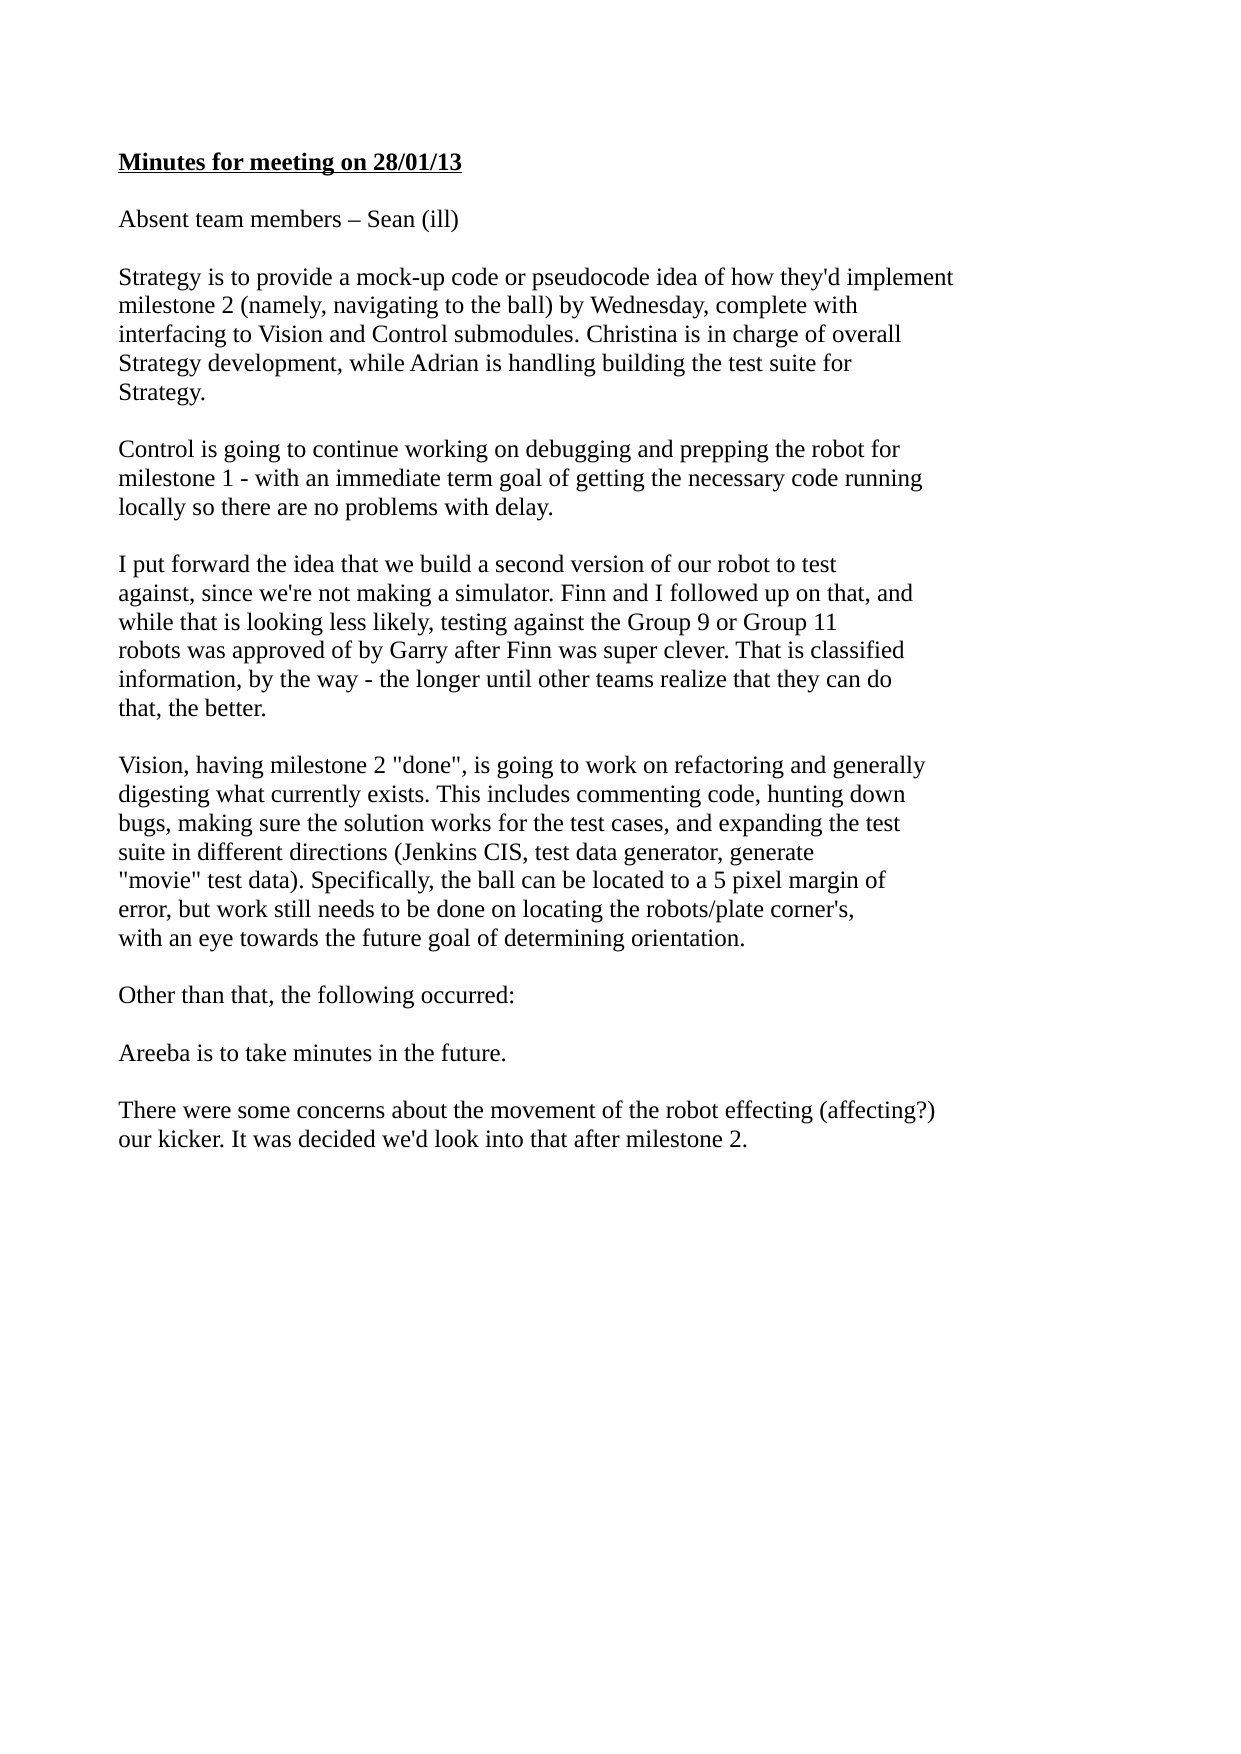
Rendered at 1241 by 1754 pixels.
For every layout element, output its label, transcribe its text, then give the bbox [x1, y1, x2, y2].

text Minutes for meeting on 28/01/13 [118, 147, 1122, 176]
text Strategy is to provide a mock-up code or pseudocode idea of how they'd implement milestone 2 (namely, navigating to the ball) by Wednesday, complete with interfacing to Vision and Control submodules. Christina is in charge of overall Strategy development, while Adrian is handling building the test suite for Strategy. Control is going to continue working on debugging and prepping the robot for milestone 1 - with an immediate term goal of getting the necessary code running locally so there are no problems with delay. I put forward the idea that we build a second version of our robot to test against, since we're not making a simulator. Finn and I followed up on that, and while that is looking less likely, testing against the Group 9 or Group 11 robots was approved of by Garry after Finn was super clever. That is classified information, by the way - the longer until other teams realize that they can do that, the better. Vision, having milestone 2 "done", is going to work on refactoring and generally digesting what currently exists. This includes commenting code, hunting down bugs, making sure the solution works for the test cases, and expanding the test suite in different directions (Jenkins CIS, test data generator, generate "movie" test data). Specifically, the ball can be located to a 5 pixel margin of error, but work still needs to be done on locating the robots/plate corner's, with an eye towards the future goal of determining orientation. Other than that, the following occurred: Areeba is to take minutes in the future. There were some concerns about the movement of the robot effecting (affecting?) our kicker. It was decided we'd look into that after milestone 2. [118, 262, 1122, 1211]
text Absent team members – Sean (ill) [118, 204, 1122, 233]
